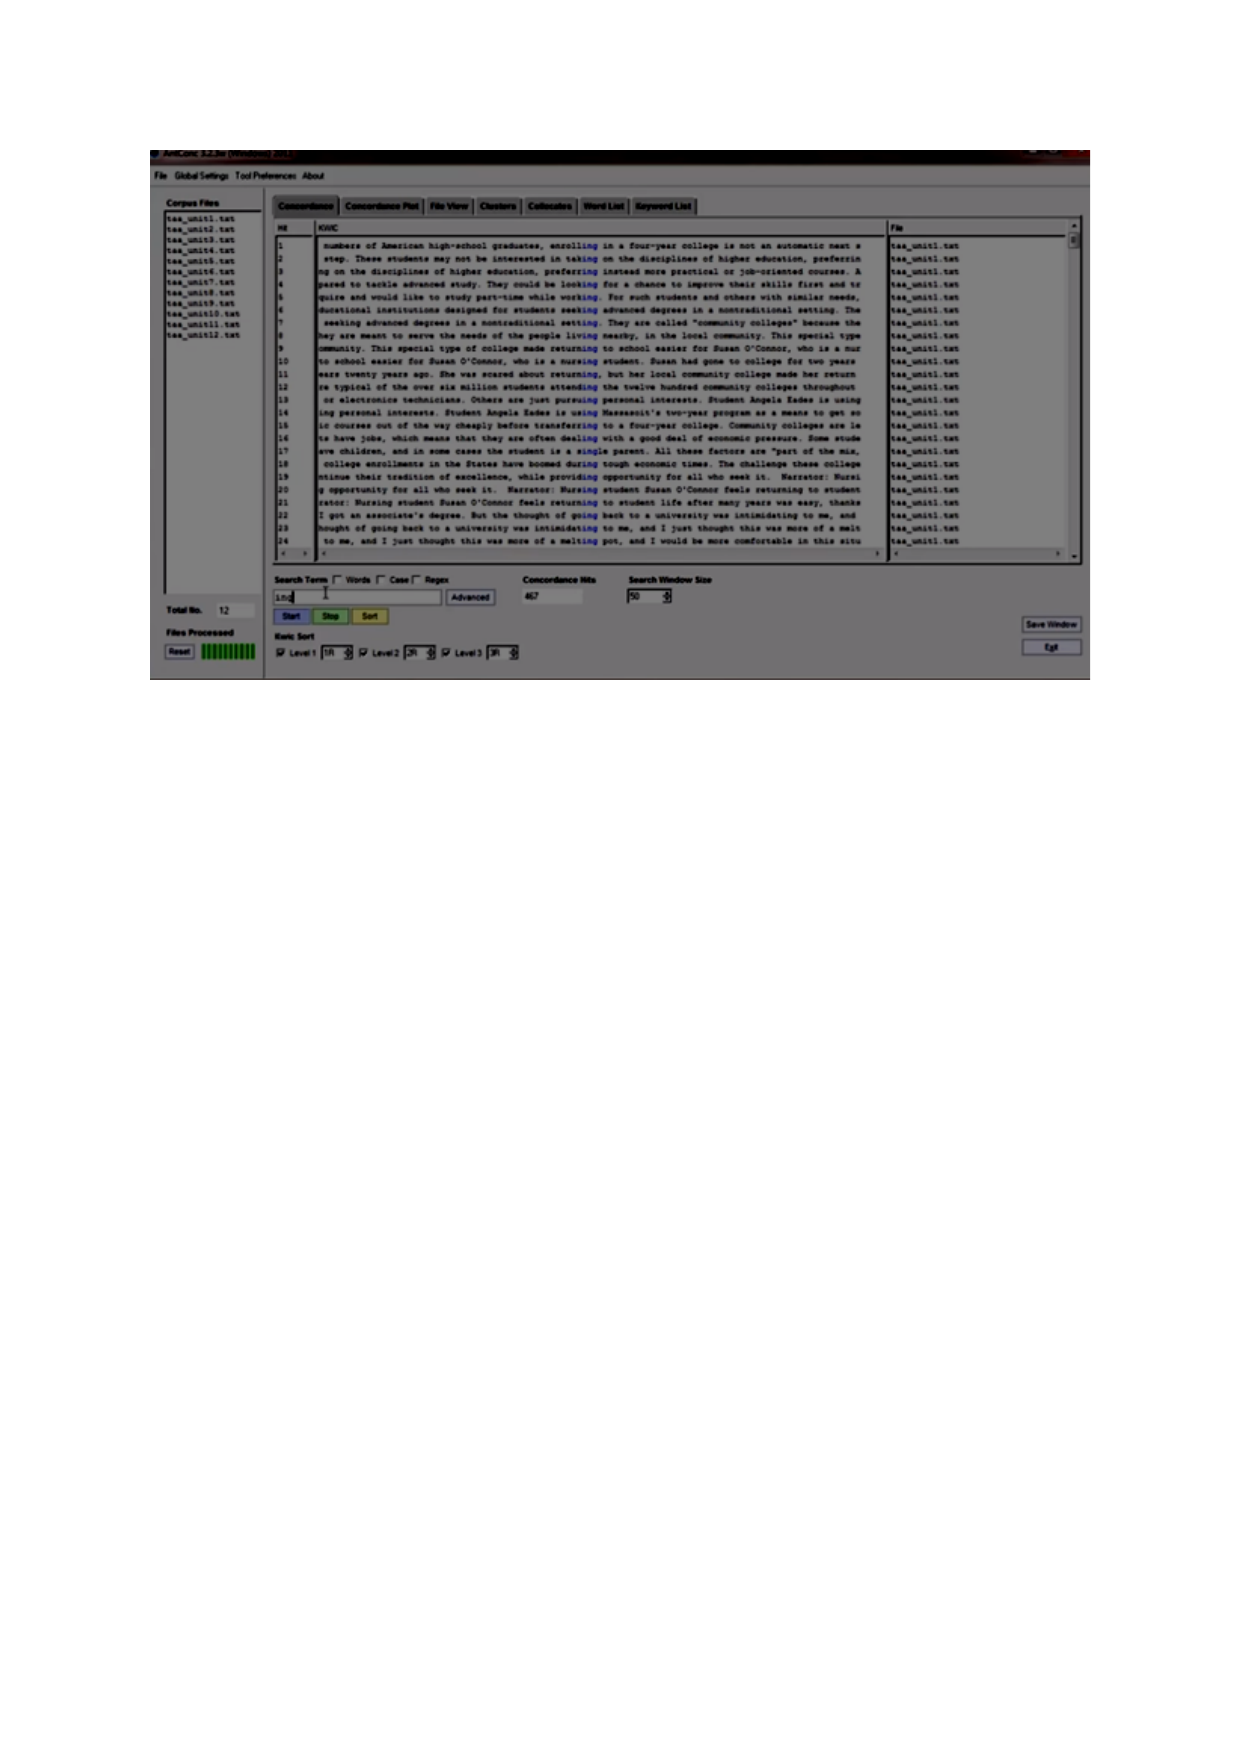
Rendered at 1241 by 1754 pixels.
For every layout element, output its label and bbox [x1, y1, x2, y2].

picture [150, 150, 1091, 680]
